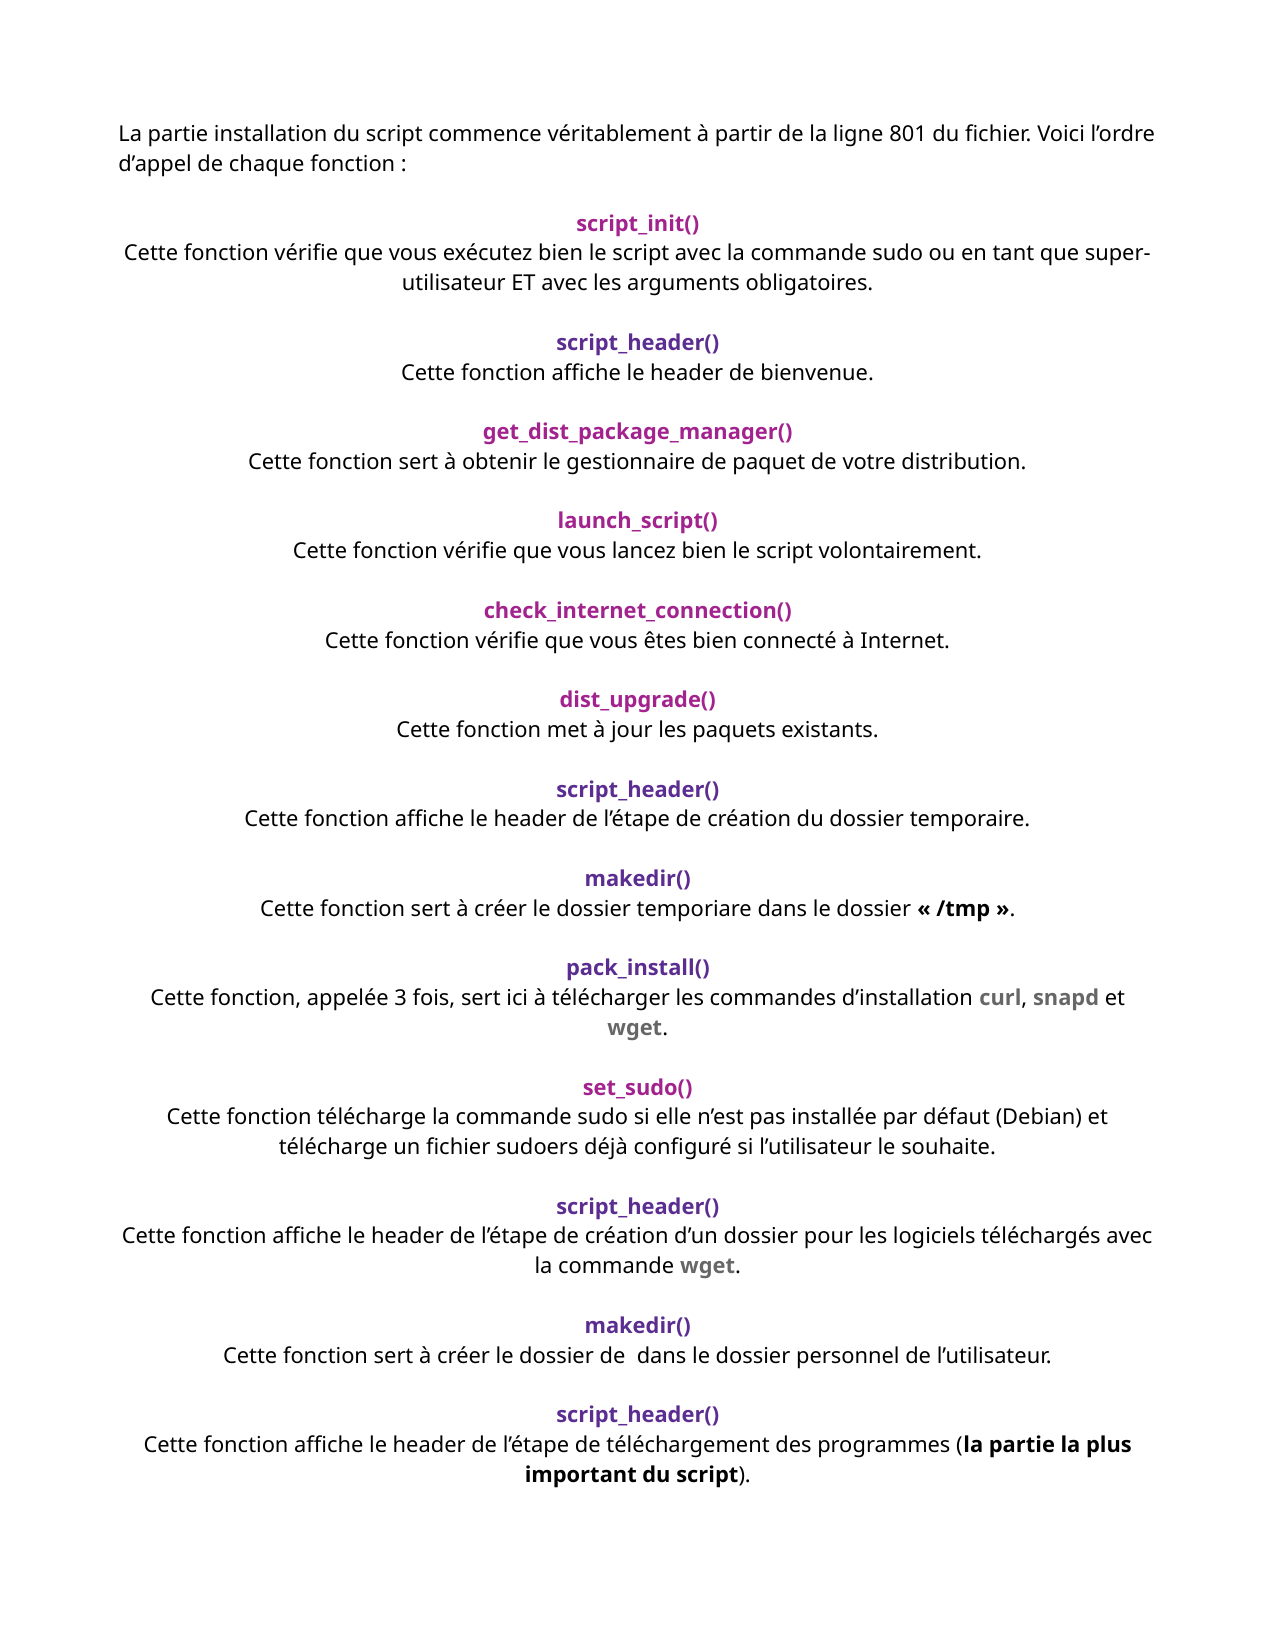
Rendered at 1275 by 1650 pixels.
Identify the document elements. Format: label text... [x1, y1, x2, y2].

text pack_install() [118, 952, 1157, 982]
text Cette fonction télécharge la commande sudo si elle n’est pas installée par défaut (Debian) et télécharge un fichier sudoers déjà configuré si l’utilisateur le souhaite. [118, 1101, 1157, 1161]
text launch_script() [118, 505, 1157, 535]
text makedir() [118, 1310, 1157, 1339]
text Cette fonction affiche le header de l’étape de création d’un dossier pour les logiciels téléchargés avec la commande wget. [118, 1220, 1157, 1280]
text script_header() [118, 773, 1157, 803]
text check_internet_connection() [118, 595, 1157, 624]
text script_init() [118, 207, 1157, 237]
text set_sudo() [118, 1071, 1157, 1101]
text Cette fonction, appelée 3 fois, sert ici à télécharger les commandes d’installation curl, snapd et wget. [118, 982, 1157, 1042]
text Cette fonction vérifie que vous lancez bien le script volontairement. [118, 535, 1157, 565]
text script_header() [118, 1191, 1157, 1220]
text Cette fonction affiche le header de l’étape de création du dossier temporaire. [118, 803, 1157, 833]
text script_header() [118, 1399, 1157, 1429]
text Cette fonction sert à créer le dossier temporiare dans le dossier « /tmp ». [118, 893, 1157, 922]
text Cette fonction vérifie que vous exécutez bien le script avec la commande sudo ou en tant que super-utilisateur ET avec les arguments obligatoires. [118, 237, 1157, 297]
text get_dist_package_manager() [118, 416, 1157, 446]
text makedir() [118, 863, 1157, 893]
text dist_upgrade() [118, 684, 1157, 714]
text Cette fonction sert à obtenir le gestionnaire de paquet de votre distribution. [118, 446, 1157, 476]
text Cette fonction vérifie que vous êtes bien connecté à Internet. [118, 624, 1157, 654]
text Cette fonction affiche le header de bienvenue. [118, 356, 1157, 386]
text script_header() [118, 327, 1157, 356]
text La partie installation du script commence véritablement à partir de la ligne 801 du fichier. Voici l’ordre d’appel de chaque fonction : [118, 118, 1157, 178]
text Cette fonction affiche le header de l’étape de téléchargement des programmes (la partie la plus important du script). [118, 1429, 1157, 1488]
text Cette fonction met à jour les paquets existants. [118, 714, 1157, 744]
text Cette fonction sert à créer le dossier de dans le dossier personnel de l’utilisateur. [118, 1339, 1157, 1369]
